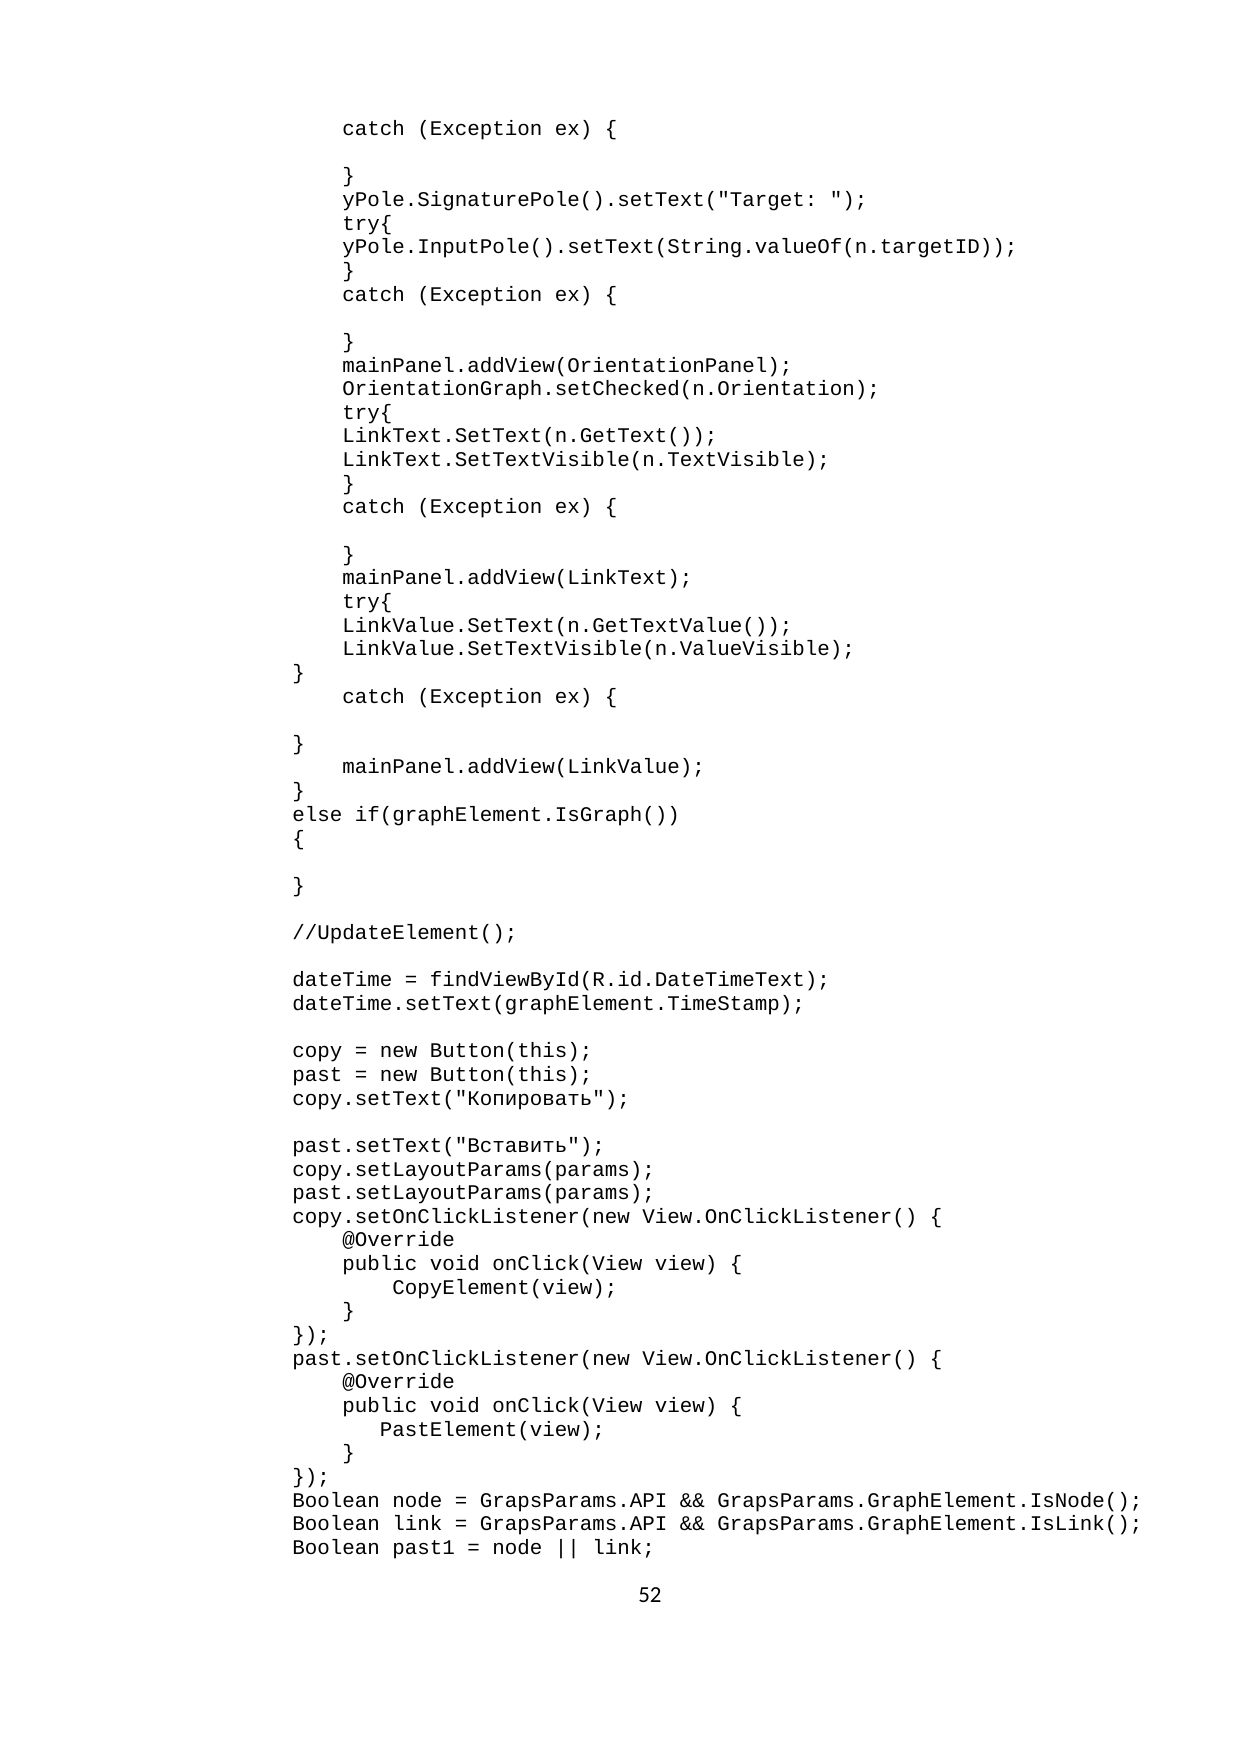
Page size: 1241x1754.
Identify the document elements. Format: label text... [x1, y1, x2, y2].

text copy.setLayoutParams(params); [118, 1158, 1181, 1182]
text } [118, 1300, 1181, 1324]
text copy.setText("Копировать"); [118, 1088, 1181, 1111]
text LinkText.SetTextVisible(n.TextVisible); [118, 449, 1181, 473]
text }); [118, 1324, 1181, 1348]
text } [118, 662, 1181, 686]
text CopyElement(view); [118, 1277, 1181, 1300]
text copy.setOnClickListener(new View.OnClickListener() { [118, 1206, 1181, 1229]
text LinkValue.SetText(n.GetTextValue()); [118, 615, 1181, 638]
text catch (Exception ex) { [118, 284, 1181, 307]
text catch (Exception ex) { [118, 118, 1181, 142]
text Boolean node = GrapsParams.API && GrapsParams.GraphElement.IsNode(); [118, 1489, 1181, 1513]
text copy = new Button(this); [118, 1040, 1181, 1064]
text } [118, 260, 1181, 284]
text past = new Button(this); [118, 1064, 1181, 1088]
text Boolean past1 = node || link; [118, 1537, 1181, 1561]
text PastElement(view); [118, 1419, 1181, 1442]
text try{ [118, 213, 1181, 236]
text yPole.SignaturePole().setText("Target: "); [118, 189, 1181, 213]
text dateTime.setText(graphElement.TimeStamp); [118, 993, 1181, 1017]
text }); [118, 1466, 1181, 1489]
text try{ [118, 402, 1181, 426]
text mainPanel.addView(LinkValue); [118, 757, 1181, 780]
text LinkValue.SetTextVisible(n.ValueVisible); [118, 638, 1181, 662]
text public void onClick(View view) { [118, 1253, 1181, 1277]
text yPole.InputPole().setText(String.valueOf(n.targetID)); [118, 236, 1181, 260]
text @Override [118, 1229, 1181, 1253]
text past.setOnClickListener(new View.OnClickListener() { [118, 1348, 1181, 1371]
text mainPanel.addView(LinkText); [118, 567, 1181, 591]
text } [118, 331, 1181, 354]
text } [118, 473, 1181, 496]
text public void onClick(View view) { [118, 1395, 1181, 1419]
text } [118, 1442, 1181, 1466]
text catch (Exception ex) { [118, 686, 1181, 709]
text OrientationGraph.setChecked(n.Orientation); [118, 378, 1181, 402]
text else if(graphElement.IsGraph()) [118, 804, 1181, 827]
text LinkText.SetText(n.GetText()); [118, 426, 1181, 449]
text //UpdateElement(); [118, 922, 1181, 946]
text catch (Exception ex) { [118, 496, 1181, 520]
text } [118, 733, 1181, 757]
text past.setText("Вставить"); [118, 1135, 1181, 1158]
text try{ [118, 591, 1181, 615]
text past.setLayoutParams(params); [118, 1182, 1181, 1206]
text } [118, 165, 1181, 189]
text Boolean link = GrapsParams.API && GrapsParams.GraphElement.IsLink(); [118, 1513, 1181, 1537]
text } [118, 544, 1181, 567]
text } [118, 780, 1181, 804]
text @Override [118, 1371, 1181, 1395]
text mainPanel.addView(OrientationPanel); [118, 354, 1181, 378]
text } [118, 875, 1181, 898]
text { [118, 827, 1181, 851]
text dateTime = findViewById(R.id.DateTimeText); [118, 969, 1181, 993]
